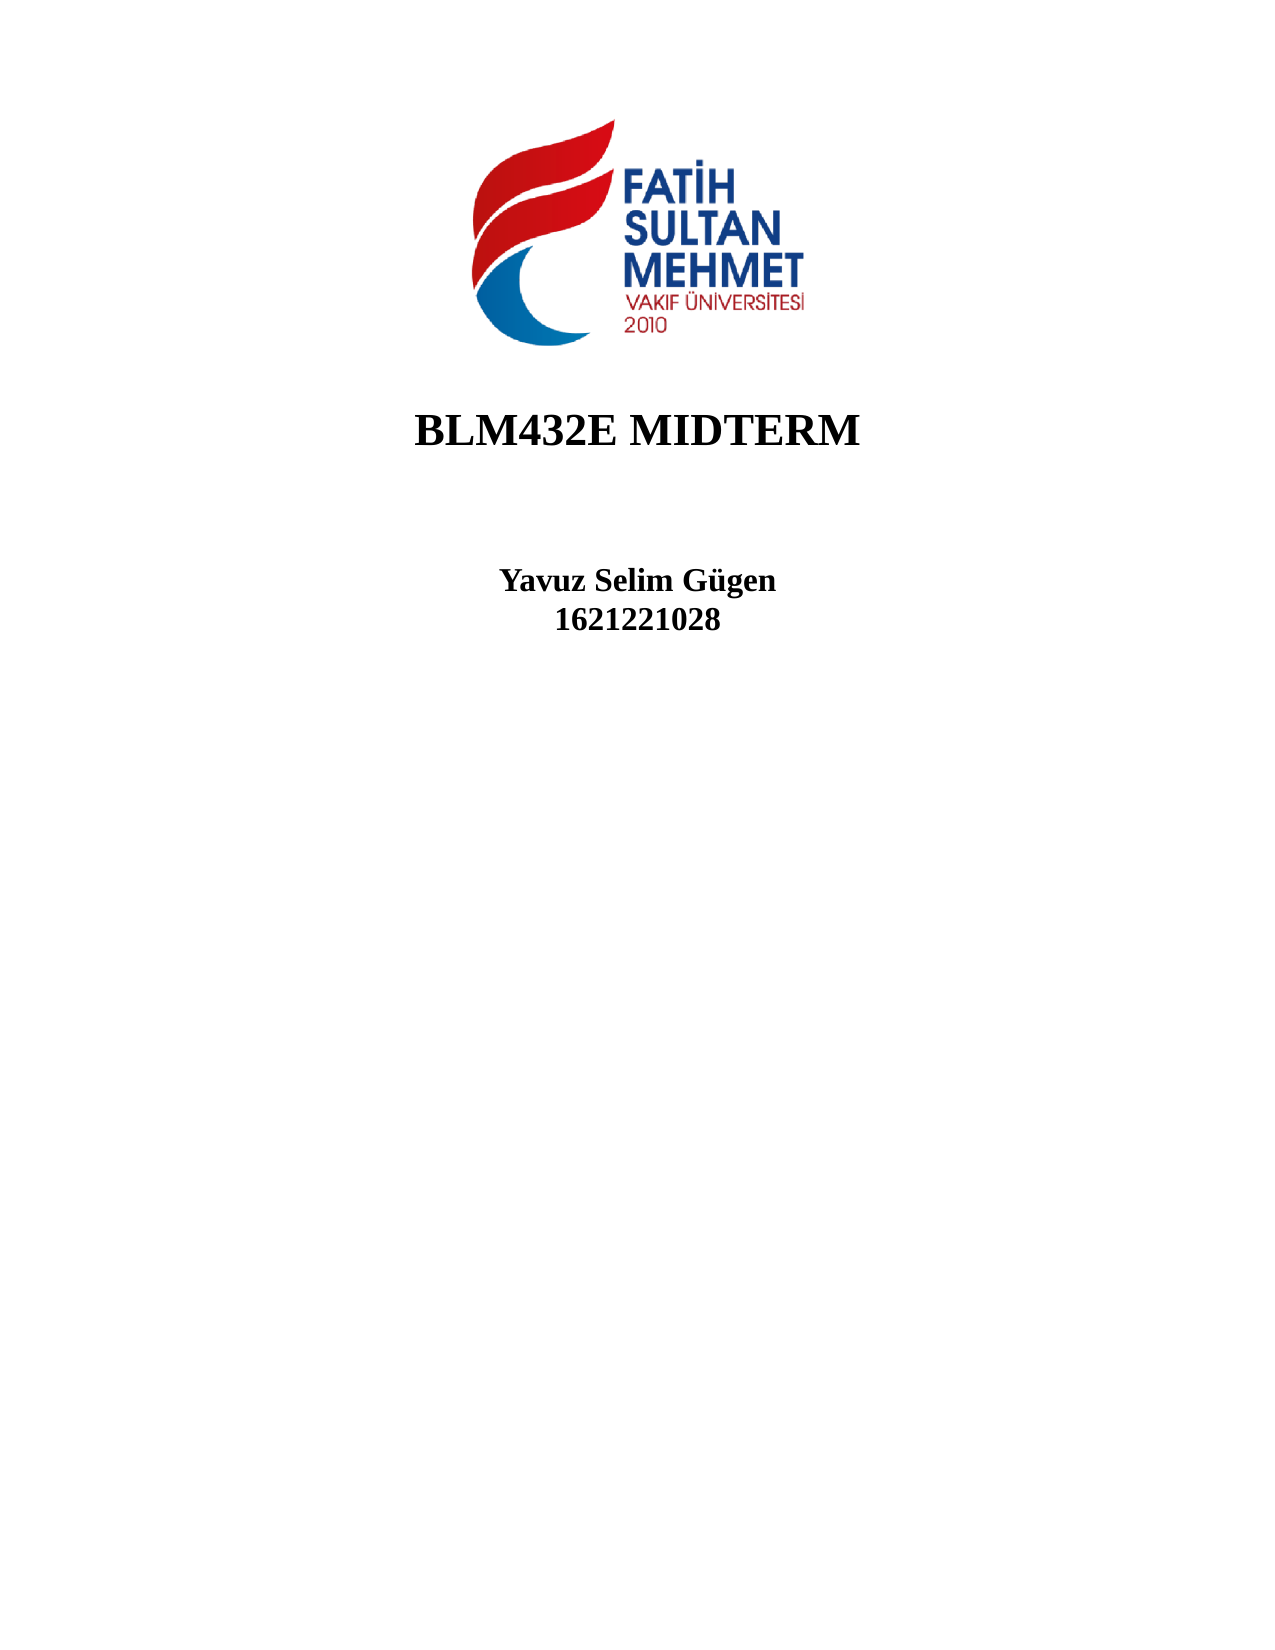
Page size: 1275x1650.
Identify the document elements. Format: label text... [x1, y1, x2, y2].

picture [471, 118, 804, 346]
text BLM432E MIDTERM [118, 403, 1157, 455]
text Yavuz Selim Gügen [118, 561, 1157, 599]
text 1621221028 [118, 599, 1157, 637]
